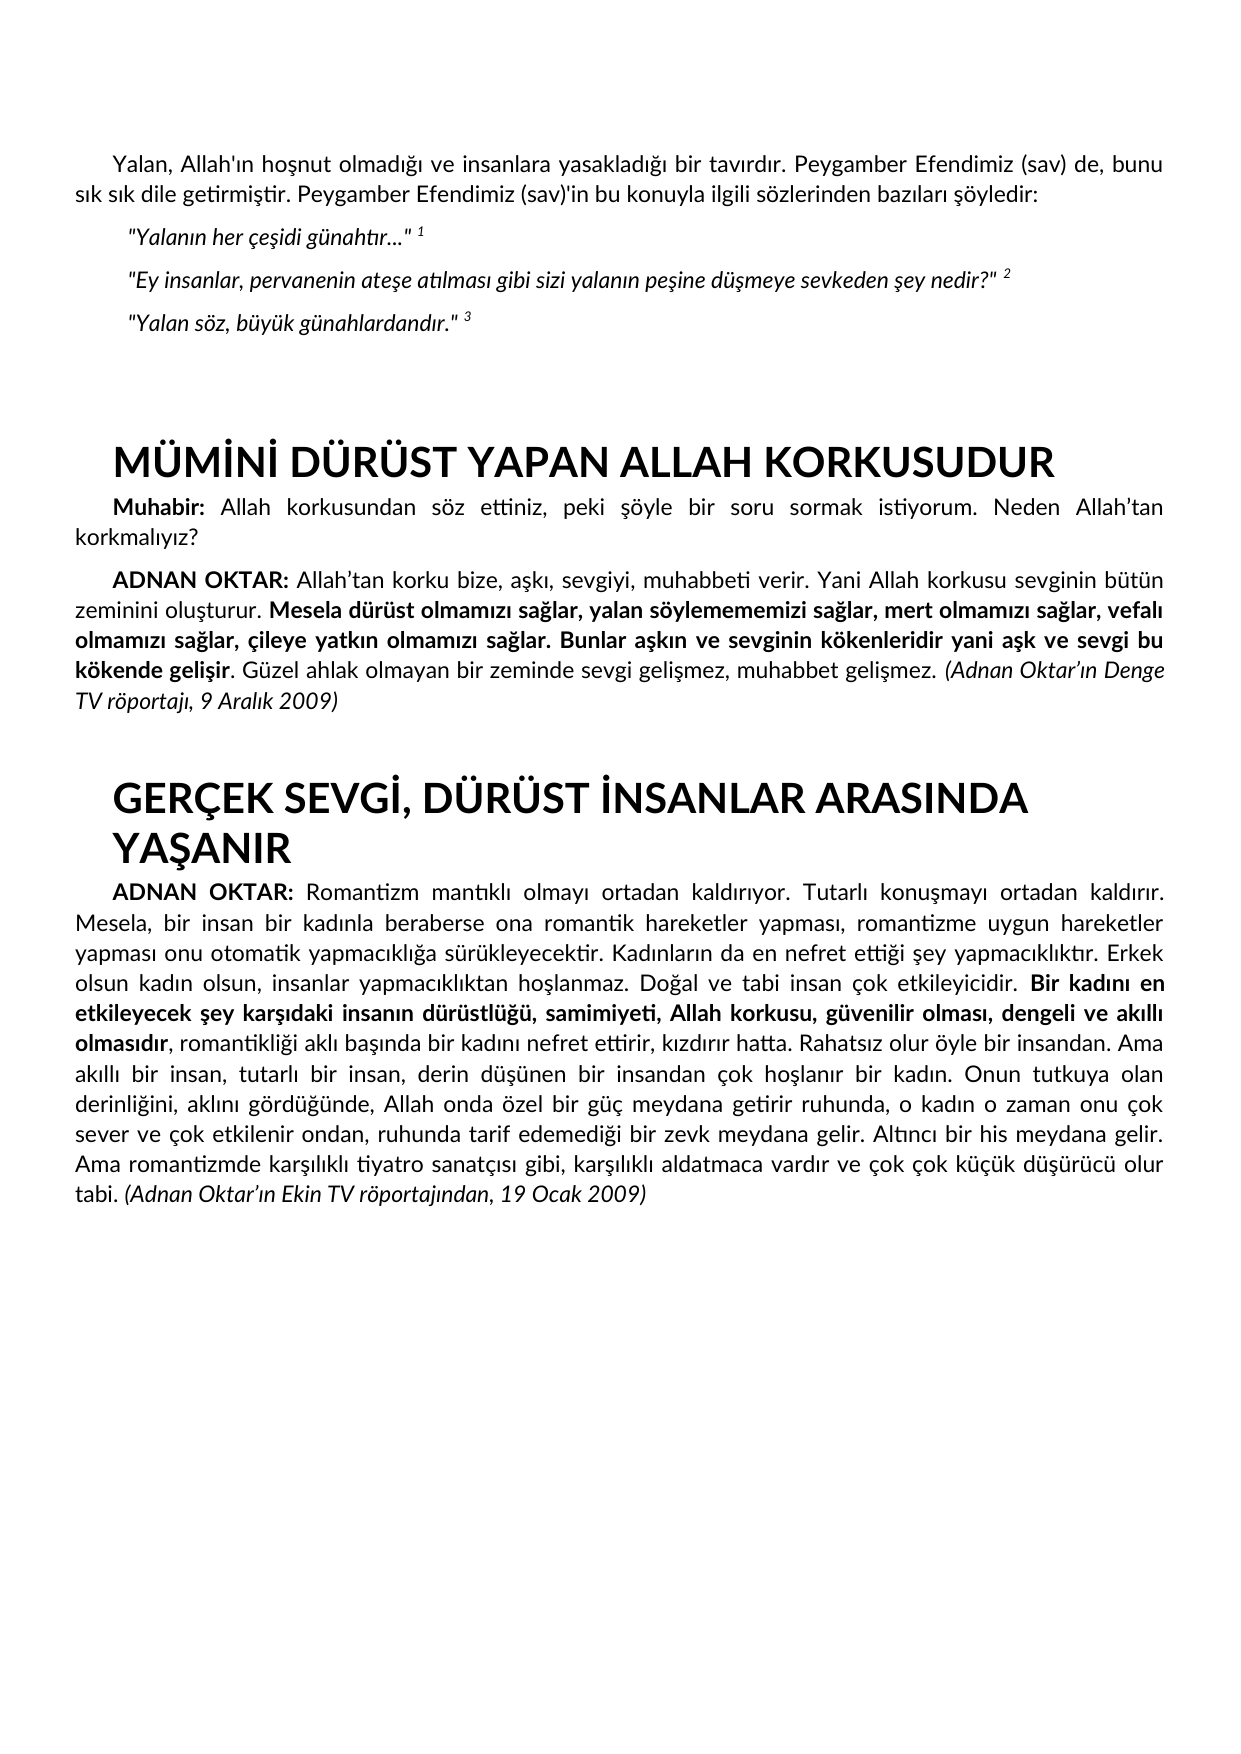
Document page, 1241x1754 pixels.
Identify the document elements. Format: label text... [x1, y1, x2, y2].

subtitle MÜMİNİ DÜRÜST YAPAN ALLAH KORKUSUDUR [112, 436, 1165, 486]
text ADNAN OKTAR: Romantizm mantıklı olmayı ortadan kaldırıyor. Tutarlı konuşmayı ortadan kaldırır. Mesela, bir insan bir kadınla beraberse ona romantik hareketler yapması, romantizme uygun hareketler yapması onu otomatik yapmacıklığa sürükleyecektir. Kadınların da en nefret ettiği şey yapmacıklıktır. Erkek olsun kadın olsun, insanlar yapmacıklıktan hoşlanmaz. Doğal ve tabi insan çok etkileyicidir. Bir kadını en etkileyecek şey karşıdaki insanın dürüstlüğü, samimiyeti, Allah korkusu, güvenilir olması, dengeli ve akıllı olmasıdır, romantikliği aklı başında bir kadını nefret ettirir, kızdırır hatta. Rahatsız olur öyle bir insandan. Ama akıllı bir insan, tutarlı bir insan, derin düşünen bir insandan çok hoşlanır bir kadın. Onun tutkuya olan derinliğini, aklını gördüğünde, Allah onda özel bir güç meydana getirir ruhunda, o kadın o zaman onu çok sever ve çok etkilenir ondan, ruhunda tarif edemediği bir zevk meydana gelir. Altıncı bir his meydana gelir. Ama romantizmde karşılıklı tiyatro sanatçısı gibi, karşılıklı aldatmaca vardır ve çok çok küçük düşürücü olur tabi. (Adnan Oktar’ın Ekin TV röportajından, 19 Ocak 2009) [75, 878, 1165, 1208]
text Yalan, Allah'ın hoşnut olmadığı ve insanlara yasakladığı bir tavırdır. Peygamber Efendimiz (sav) de, bunu sık sık dile getirmiştir. Peygamber Efendimiz (sav)'in bu konuyla ilgili sözlerinden bazıları şöyledir: [75, 150, 1165, 208]
text "Yalan söz, büyük günahlardandır." 3 [127, 308, 1143, 336]
text ADNAN OKTAR: Allah’tan korku bize, aşkı, sevgiyi, muhabbeti verir. Yani Allah korkusu sevginin bütün zeminini oluşturur. Mesela dürüst olmamızı sağlar, yalan söylemememizi sağlar, mert olmamızı sağlar, vefalı olmamızı sağlar, çileye yatkın olmamızı sağlar. Bunlar aşkın ve sevginin kökenleridir yani aşk ve sevgi bu kökende gelişir. Güzel ahlak olmayan bir zeminde sevgi gelişmez, muhabbet gelişmez. (Adnan Oktar’ın Denge TV röportajı, 9 Aralık 2009) [75, 566, 1165, 714]
subtitle GERÇEK SEVGİ, DÜRÜST İNSANLAR ARASINDA YAŞANIR [112, 772, 1165, 872]
text "Yalanın her çeşidi günahtır..." 1 [127, 223, 1143, 250]
text "Ey insanlar, pervanenin ateşe atılması gibi sizi yalanın peşine düşmeye sevkeden şey nedir?" 2 [127, 266, 1143, 293]
text Muhabir: Allah korkusundan söz ettiniz, peki şöyle bir soru sormak istiyorum. Neden Allah’tan korkmalıyız? [75, 493, 1165, 550]
